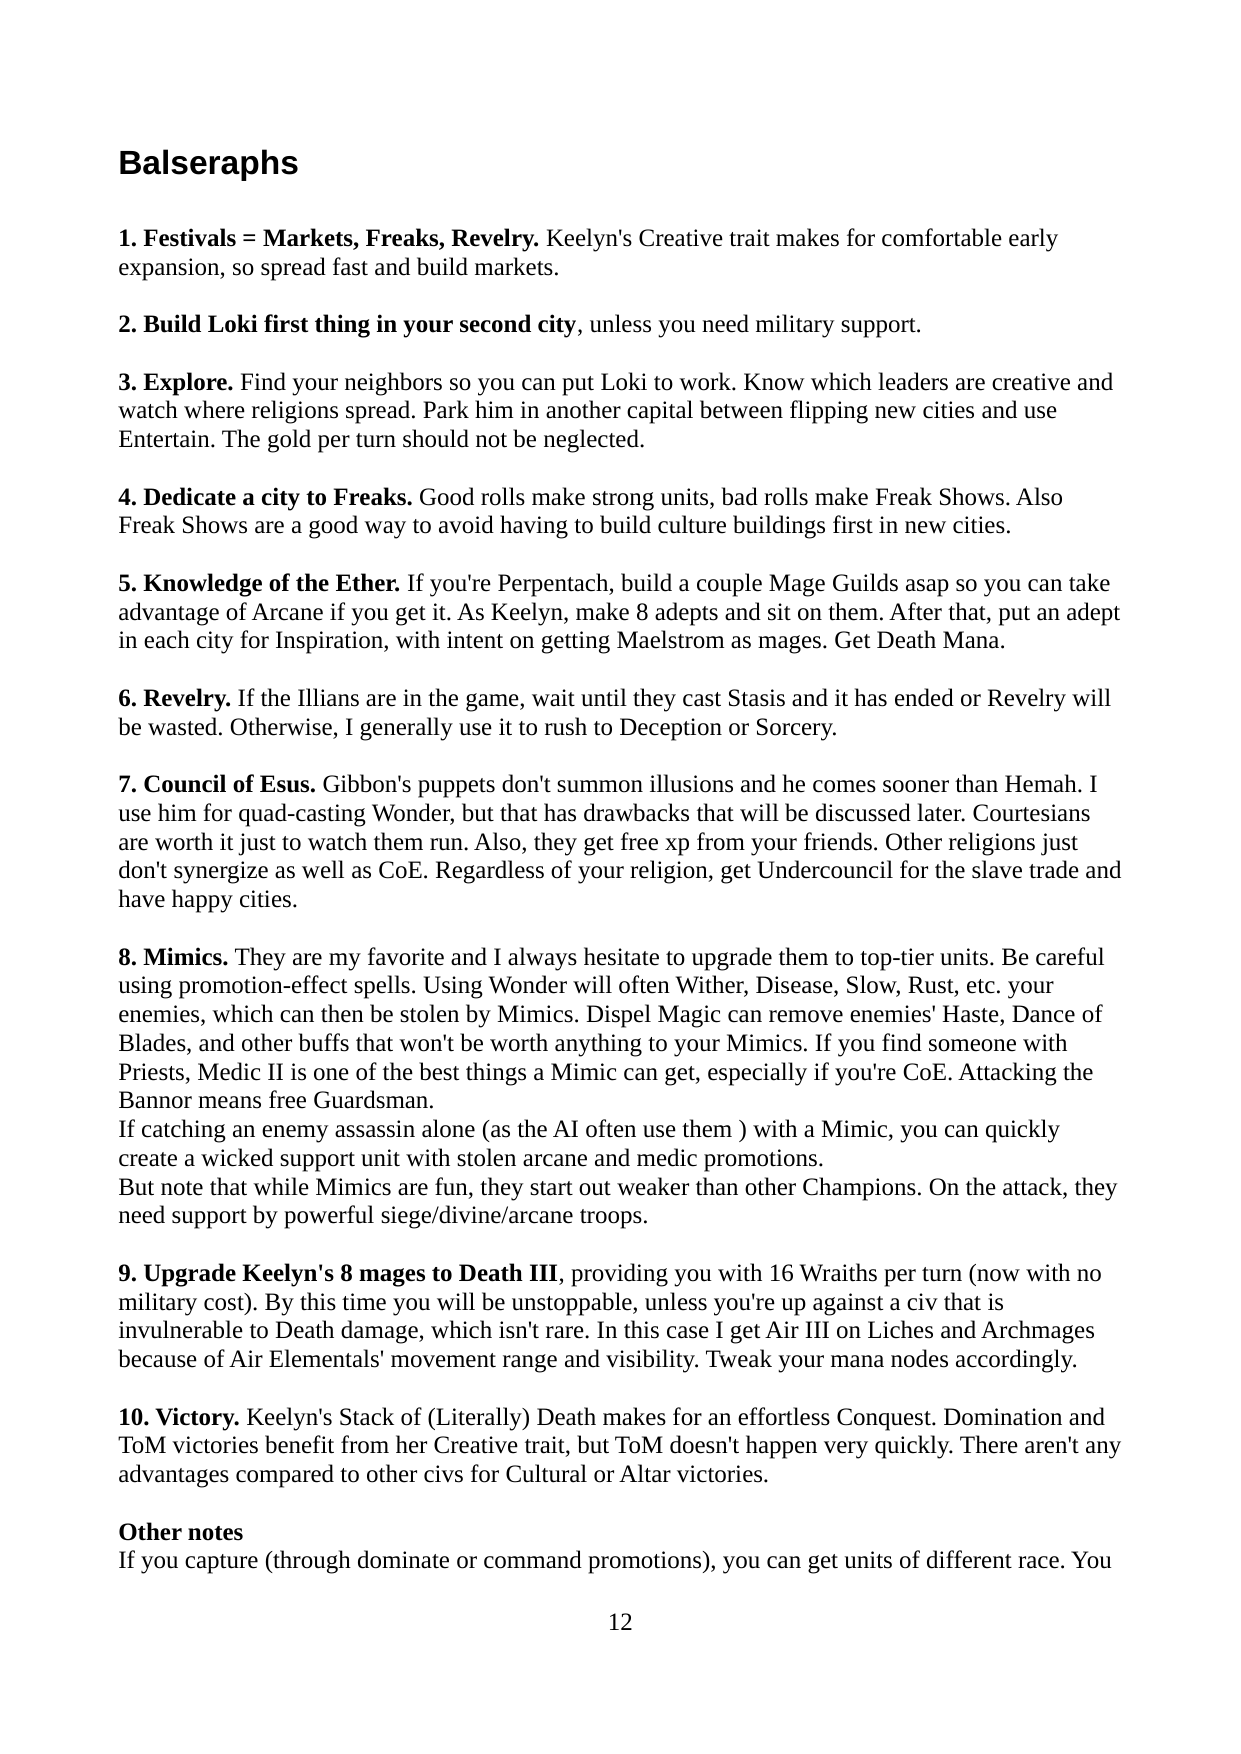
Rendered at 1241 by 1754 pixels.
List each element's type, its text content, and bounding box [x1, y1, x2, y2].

text 2. Build Loki first thing in your second city, unless you need military support. [118, 309, 1122, 338]
text 3. Explore. Find your neighbors so you can put Loki to work. Know which leaders are creative and watch where religions spread. Park him in another capital between flipping new cities and use Entertain. The gold per turn should not be neglected. [118, 367, 1122, 453]
text But note that while Mimics are fun, they start out weaker than other Champions. On the attack, they need support by powerful siege/divine/arcane troops. [118, 1172, 1122, 1229]
text 4. Dedicate a city to Freaks. Good rolls make strong units, bad rolls make Freak Shows. Also Freak Shows are a good way to avoid having to build culture buildings first in new cities. [118, 482, 1122, 539]
text 7. Council of Esus. Gibbon's puppets don't summon illusions and he comes sooner than Hemah. I use him for quad-casting Wonder, but that has drawbacks that will be discussed later. Courtesians are worth it just to watch them run. Also, they get free xp from your friends. Other religions just don't synergize as well as CoE. Regardless of your religion, get Undercouncil for the slave trade and have happy cities. [118, 769, 1122, 913]
text 5. Knowledge of the Ether. If you're Perpentach, build a couple Mage Guilds asap so you can take advantage of Arcane if you get it. As Keelyn, make 8 adepts and sit on them. After that, put an adept in each city for Inspiration, with intent on getting Maelstrom as mages. Get Death Mana. [118, 568, 1122, 654]
text 8. Mimics. They are my favorite and I always hesitate to upgrade them to top-tier units. Be careful using promotion-effect spells. Using Wonder will often Wither, Disease, Slow, Rust, etc. your enemies, which can then be stolen by Mimics. Dispel Magic can remove enemies' Haste, Dance of Blades, and other buffs that won't be worth anything to your Mimics. If you find someone with Priests, Medic II is one of the best things a Mimic can get, especially if you're CoE. Attacking the Bannor means free Guardsman. [118, 942, 1122, 1114]
text If you capture (through dominate or command promotions), you can get units of different race. You [118, 1546, 1122, 1574]
text Other notes [118, 1517, 1122, 1546]
text 6. Revelry. If the Illians are in the game, wait until they cast Stasis and it has ended or Revelry will be wasted. Otherwise, I generally use it to rush to Deception or Sorcery. [118, 683, 1122, 741]
text If catching an enemy assassin alone (as the AI often use them ) with a Mimic, you can quickly create a wicked support unit with stolen arcane and medic promotions. [118, 1114, 1122, 1172]
text 9. Upgrade Keelyn's 8 mages to Death III, providing you with 16 Wraiths per turn (now with no military cost). By this time you will be unstoppable, unless you're up against a civ that is invulnerable to Death damage, which isn't rare. In this case I get Air III on Liches and Archmages because of Air Elementals' movement range and visibility. Tweak your mana nodes accordingly. [118, 1258, 1122, 1373]
subtitle Balseraphs [118, 143, 1122, 182]
text 10. Victory. Keelyn's Stack of (Literally) Death makes for an effortless Conquest. Domination and ToM victories benefit from her Creative trait, but ToM doesn't happen very quickly. There aren't any advantages compared to other civs for Cultural or Altar victories. [118, 1402, 1122, 1488]
text 1. Festivals = Markets, Freaks, Revelry. Keelyn's Creative trait makes for comfortable early expansion, so spread fast and build markets. [118, 223, 1122, 281]
